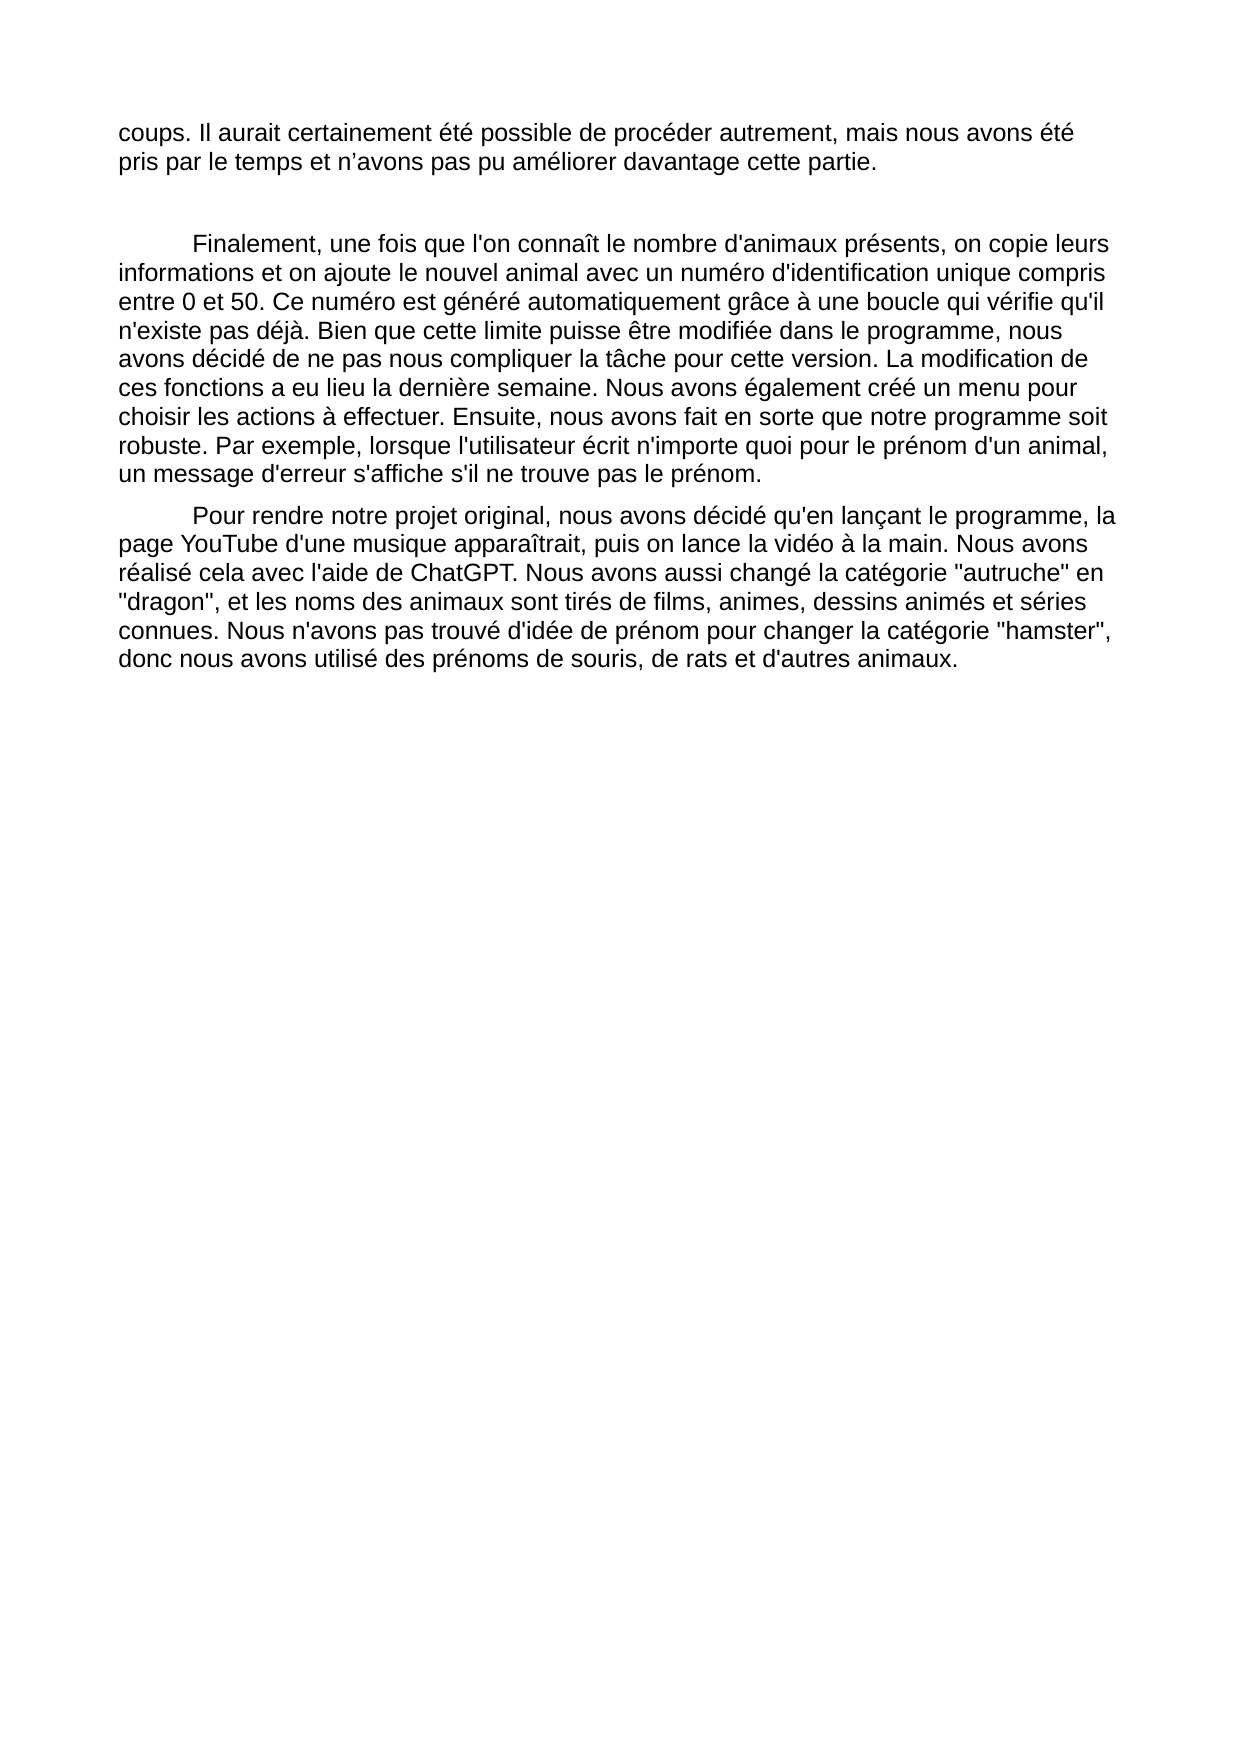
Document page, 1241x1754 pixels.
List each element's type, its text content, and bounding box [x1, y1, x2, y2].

text Finalement, une fois que l'on connaît le nombre d'animaux présents, on copie leurs informations et on ajoute le nouvel animal avec un numéro d'identification unique compris entre 0 et 50. Ce numéro est généré automatiquement grâce à une boucle qui vérifie qu'il n'existe pas déjà. Bien que cette limite puisse être modifiée dans le programme, nous avons décidé de ne pas nous compliquer la tâche pour cette version. La modification de ces fonctions a eu lieu la dernière semaine. Nous avons également créé un menu pour choisir les actions à effectuer. Ensuite, nous avons fait en sorte que notre programme soit robuste. Par exemple, lorsque l'utilisateur écrit n'importe quoi pour le prénom d'un animal, un message d'erreur s'affiche s'il ne trouve pas le prénom. [118, 229, 1122, 488]
text Pour rendre notre projet original, nous avons décidé qu'en lançant le programme, la page YouTube d'une musique apparaîtrait, puis on lance la vidéo à la main. Nous avons réalisé cela avec l'aide de ChatGPT. Nous avons aussi changé la catégorie "autruche" en "dragon", et les noms des animaux sont tirés de films, animes, dessins animés et séries connues. Nous n'avons pas trouvé d'idée de prénom pour changer la catégorie "hamster", donc nous avons utilisé des prénoms de souris, de rats et d'autres animaux. [118, 501, 1122, 673]
text coups. Il aurait certainement été possible de procéder autrement, mais nous avons été pris par le temps et n’avons pas pu améliorer davantage cette partie. [118, 118, 1122, 176]
